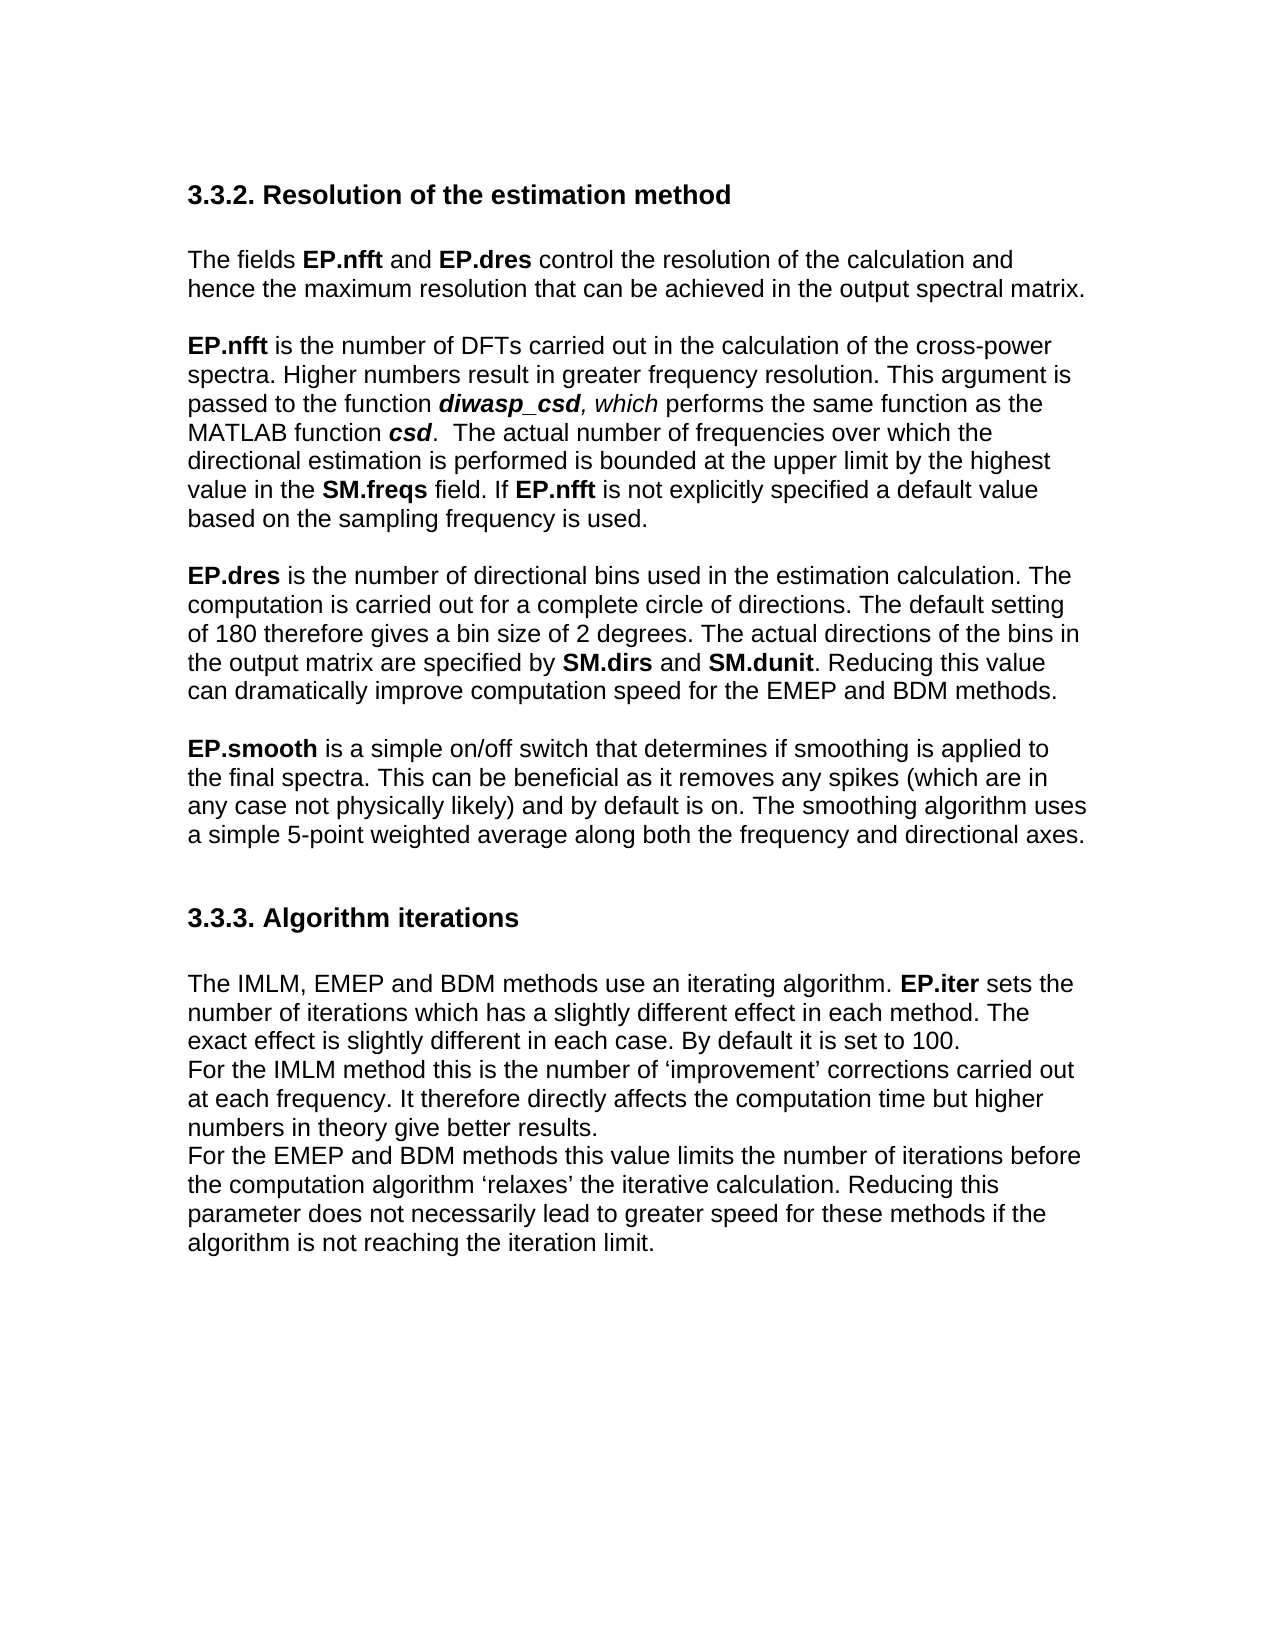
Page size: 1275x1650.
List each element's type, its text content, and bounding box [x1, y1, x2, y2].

text EP.dres is the number of directional bins used in the estimation calculation. The computation is carried out for a complete circle of directions. The default setting of 180 therefore gives a bin size of 2 degrees. The actual directions of the bins in the output matrix are specified by SM.dirs and SM.dunit. Reducing this value can dramatically improve computation speed for the EMEP and BDM methods. [187, 561, 1088, 705]
text EP.nfft is the number of DFTs carried out in the calculation of the cross-power spectra. Higher numbers result in greater frequency resolution. This argument is passed to the function diwasp_csd, which performs the same function as the MATLAB function csd. The actual number of frequencies over which the directional estimation is performed is bounded at the upper limit by the highest value in the SM.freqs field. If EP.nfft is not explicitly specified a default value based on the sampling frequency is used. [187, 331, 1088, 532]
text For the IMLM method this is the number of ‘improvement’ corrections carried out at each frequency. It therefore directly affects the computation time but higher numbers in theory give better results. [187, 1055, 1088, 1141]
subtitle Algorithm iterations [187, 902, 1088, 934]
subtitle Resolution of the estimation method [187, 179, 1088, 210]
text EP.smooth is a simple on/off switch that determines if smoothing is applied to the final spectra. This can be beneficial as it removes any spikes (which are in any case not physically likely) and by default is on. The smoothing algorithm uses a simple 5-point weighted average along both the frequency and directional axes. [187, 734, 1088, 849]
text For the EMEP and BDM methods this value limits the number of iterations before the computation algorithm ‘relaxes’ the iterative calculation. Reducing this parameter does not necessarily lead to greater speed for these methods if the algorithm is not reaching the iteration limit. [187, 1141, 1088, 1256]
text The IMLM, EMEP and BDM methods use an iterating algorithm. EP.iter sets the number of iterations which has a slightly different effect in each method. The exact effect is slightly different in each case. By default it is set to 100. [187, 969, 1088, 1055]
text The fields EP.nfft and EP.dres control the resolution of the calculation and hence the maximum resolution that can be achieved in the output spectral matrix. [187, 245, 1088, 302]
